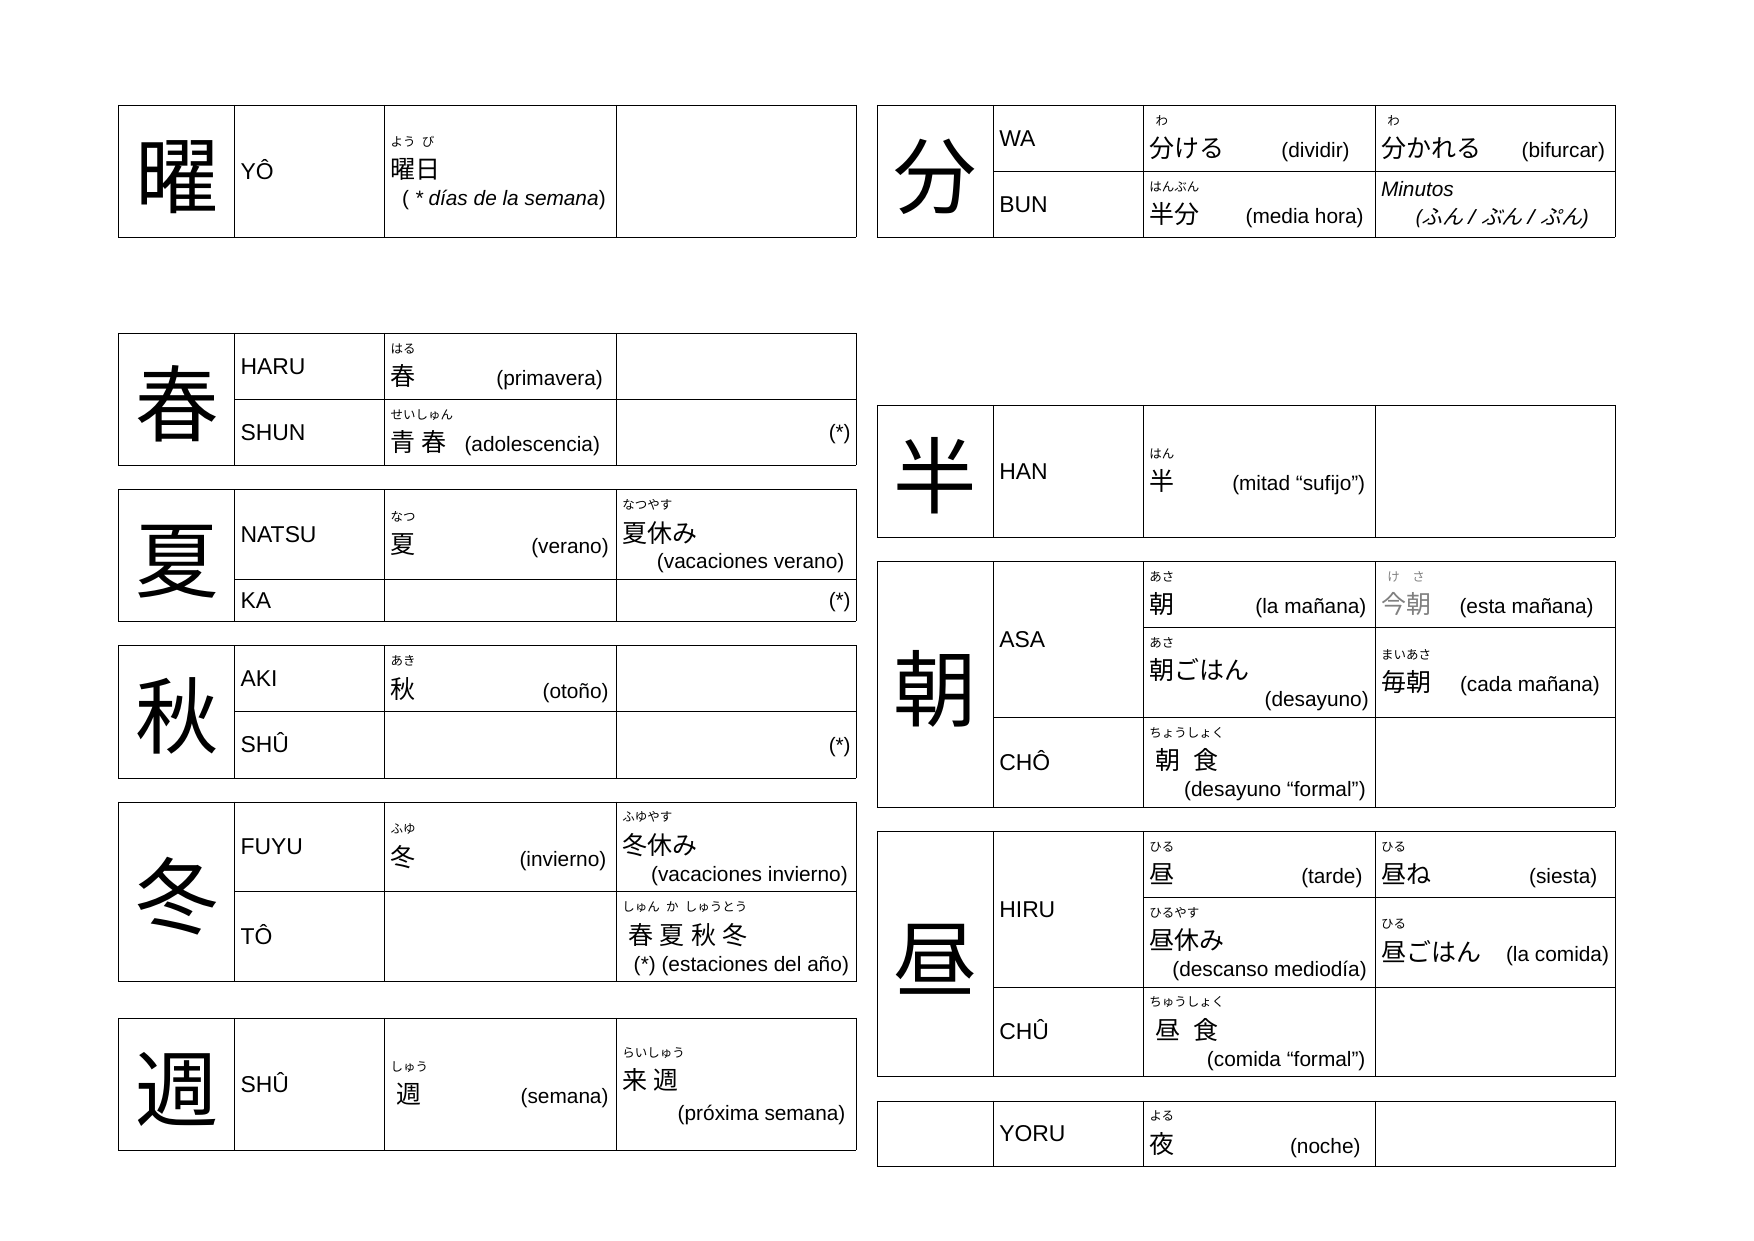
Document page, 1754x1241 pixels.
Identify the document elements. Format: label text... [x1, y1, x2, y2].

table_header 半はん (mitad “sufijo”) [1144, 406, 1375, 537]
table_header 夜よる (noche) [1144, 1102, 1375, 1166]
table_header 冬ふゆ (invierno) [385, 803, 616, 891]
table_cell [385, 712, 616, 777]
table_cell 昼ちゅう食しょく (comida “formal”) [1144, 988, 1375, 1076]
table_header 朝あさ (la mañana) [1144, 562, 1375, 627]
table_header [1376, 1102, 1615, 1166]
table_cell KA [235, 580, 384, 621]
table_cell [385, 580, 616, 621]
table_cell TÔ [235, 892, 384, 981]
table_header [617, 334, 856, 399]
table_header AKI [235, 646, 384, 711]
table_header 夏なつ休やすみ (vacaciones verano) [617, 490, 856, 579]
table_cell [1376, 988, 1615, 1076]
table_header 半 [878, 406, 993, 537]
table_header 冬ふゆ休やすみ (vacaciones invierno) [617, 803, 856, 891]
table_header 春 [119, 334, 234, 465]
table_header HAN [994, 406, 1143, 537]
table_header 夏なつ (verano) [385, 490, 616, 579]
table_cell CHÔ [994, 718, 1143, 807]
table_header 分 [878, 106, 993, 237]
table_cell 春しゅん夏か秋しゅう冬とう (*) (estaciones del año) [617, 892, 856, 981]
table_header 曜 [119, 106, 234, 237]
table_header 週しゅう (semana) [385, 1019, 616, 1150]
table_header WA [994, 106, 1143, 171]
table_cell CHÛ [994, 988, 1143, 1076]
table_header [878, 1102, 993, 1166]
table_cell [385, 892, 616, 981]
table_cell (*) [617, 712, 856, 777]
table_header 冬 [119, 803, 234, 981]
table_header [617, 106, 856, 237]
table_header 曜よう日び ( * días de la semana) [385, 106, 616, 237]
table_header HARU [235, 334, 384, 399]
table_header ASA [994, 562, 1143, 717]
table_cell 毎まい朝あさ (cada mañana) [1376, 628, 1615, 717]
table_header 週 [119, 1019, 234, 1150]
table_cell SHÛ [235, 712, 384, 777]
table_header HIRU [994, 832, 1143, 987]
table_cell 半はん分ぶん (media hora) [1144, 172, 1375, 237]
table_header 分わける (dividir) [1144, 106, 1375, 171]
table_cell (*) [617, 400, 856, 465]
table_header 夏 [119, 490, 234, 621]
table_header SHÛ [235, 1019, 384, 1150]
table_cell 朝あさごはん (desayuno) [1144, 628, 1375, 717]
table_header 分わかれる (bifurcar) [1376, 106, 1615, 171]
table_header FUYU [235, 803, 384, 891]
table_header 朝 [878, 562, 993, 807]
table_header 秋あき (otoño) [385, 646, 616, 711]
table_header [1376, 406, 1615, 537]
table_header 秋 [119, 646, 234, 777]
table_header YORU [994, 1102, 1143, 1166]
table_header YÔ [235, 106, 384, 237]
table_header NATSU [235, 490, 384, 579]
table_cell 青せい春しゅん (adolescencia) [385, 400, 616, 465]
table_header 昼 [878, 832, 993, 1076]
table_cell BUN [994, 172, 1143, 237]
table_header 来らい週しゅう (próxima semana) [617, 1019, 856, 1150]
table_cell 朝ちょう食しょく (desayuno “formal”) [1144, 718, 1375, 807]
table_cell [1376, 718, 1615, 807]
table_cell (*) [617, 580, 856, 621]
table_cell 昼ひるごはん (la comida) [1376, 898, 1615, 987]
table_header 今け朝さ (esta mañana) [1376, 562, 1615, 627]
table_header 昼ひる (tarde) [1144, 832, 1375, 897]
table_cell SHUN [235, 400, 384, 465]
table_cell 昼ひる休やすみ (descanso mediodía) [1144, 898, 1375, 987]
table_header [617, 646, 856, 711]
table_header 昼ひるね (siesta) [1376, 832, 1615, 897]
table_cell Minutos (ふん / ぶん / ぷん) [1376, 172, 1615, 237]
table_header 春はる (primavera) [385, 334, 616, 399]
